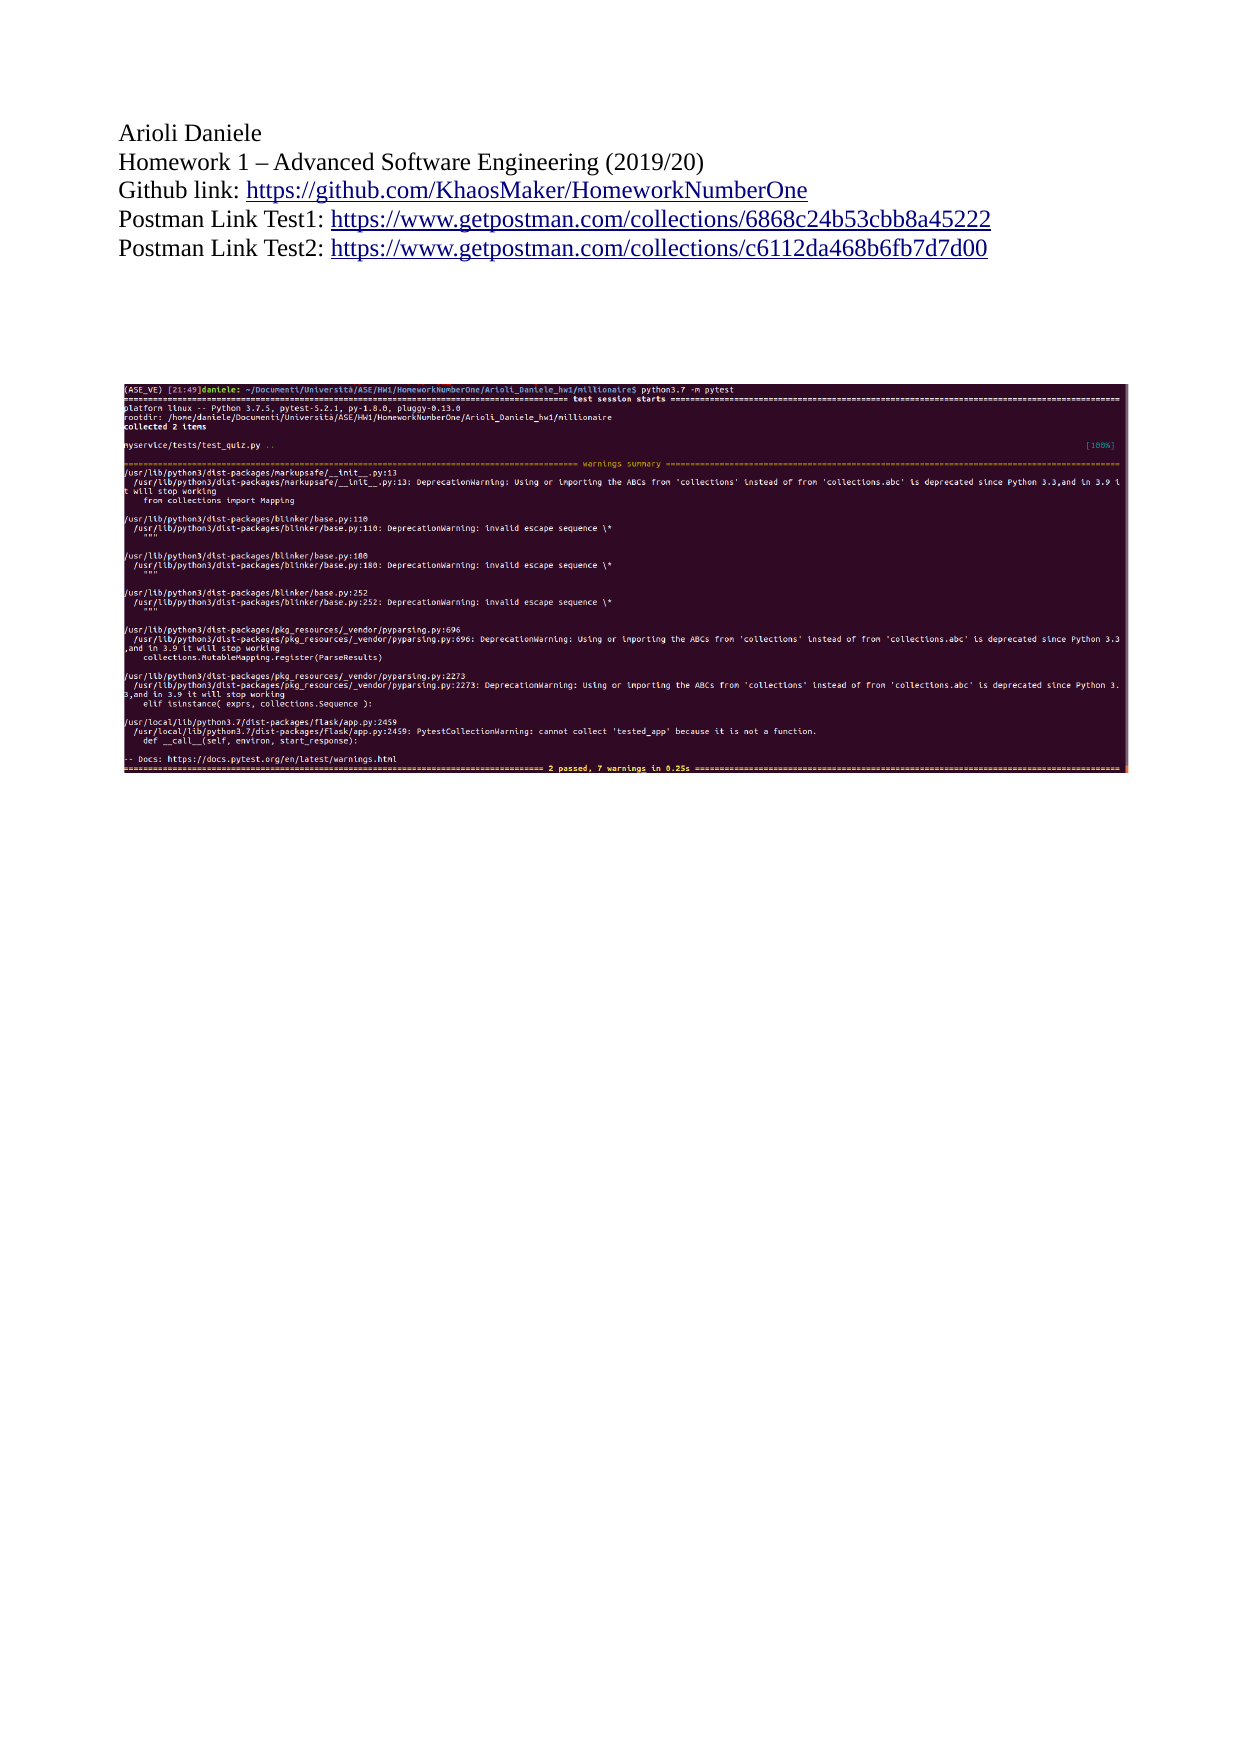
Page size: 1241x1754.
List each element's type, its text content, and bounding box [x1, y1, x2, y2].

text Postman Link Test1: https://www.getpostman.com/collections/6868c24b53cbb8a45222 [118, 204, 1122, 233]
text Homework 1 – Advanced Software Engineering (2019/20) [118, 147, 1122, 176]
text Github link: https://github.com/KhaosMaker/HomeworkNumberOne [118, 176, 1122, 204]
picture [124, 384, 1129, 773]
text Arioli Daniele [118, 118, 1122, 147]
text Postman Link Test2: https://www.getpostman.com/collections/c6112da468b6fb7d7d00 [118, 233, 1122, 262]
